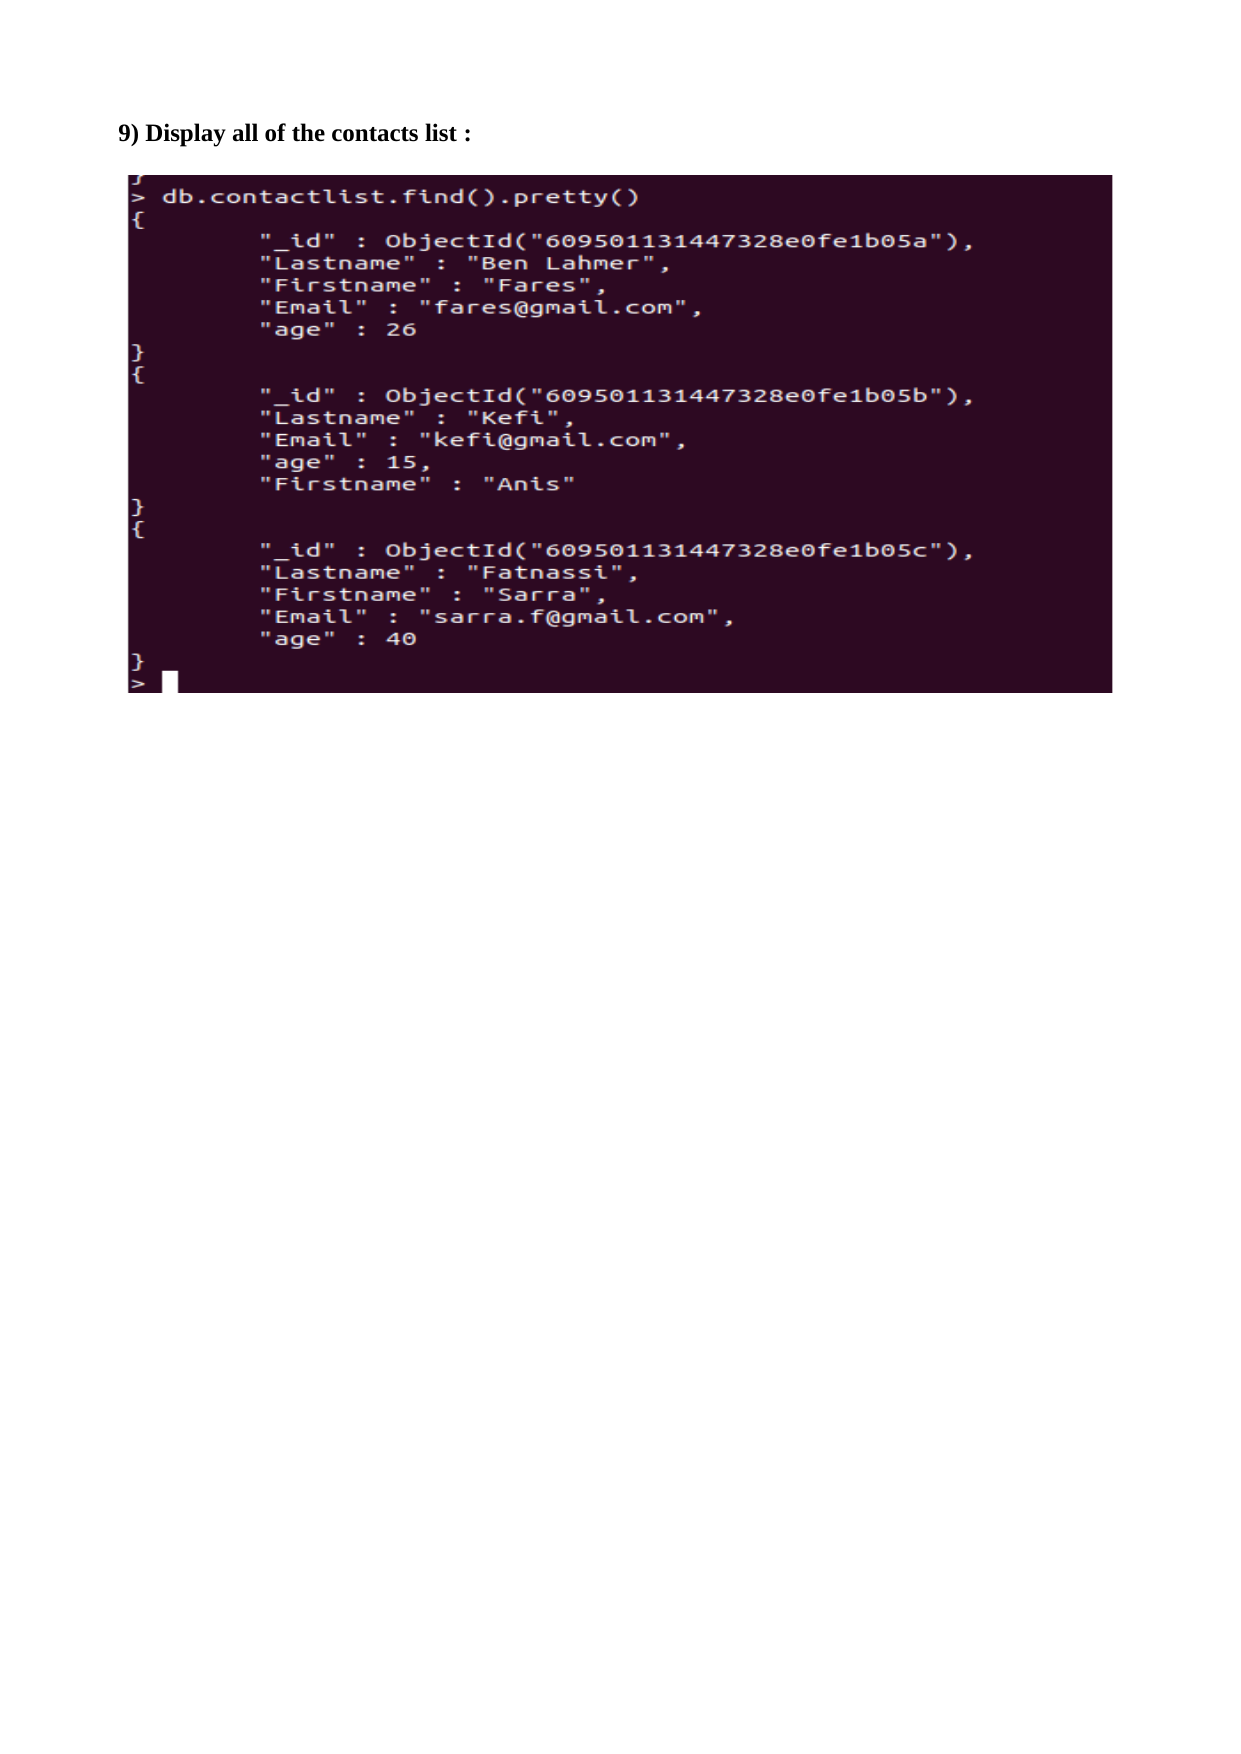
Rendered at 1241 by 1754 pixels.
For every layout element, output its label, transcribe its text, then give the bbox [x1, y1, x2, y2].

picture [127, 175, 1113, 693]
text 9) Display all of the contacts list : [118, 118, 1122, 147]
